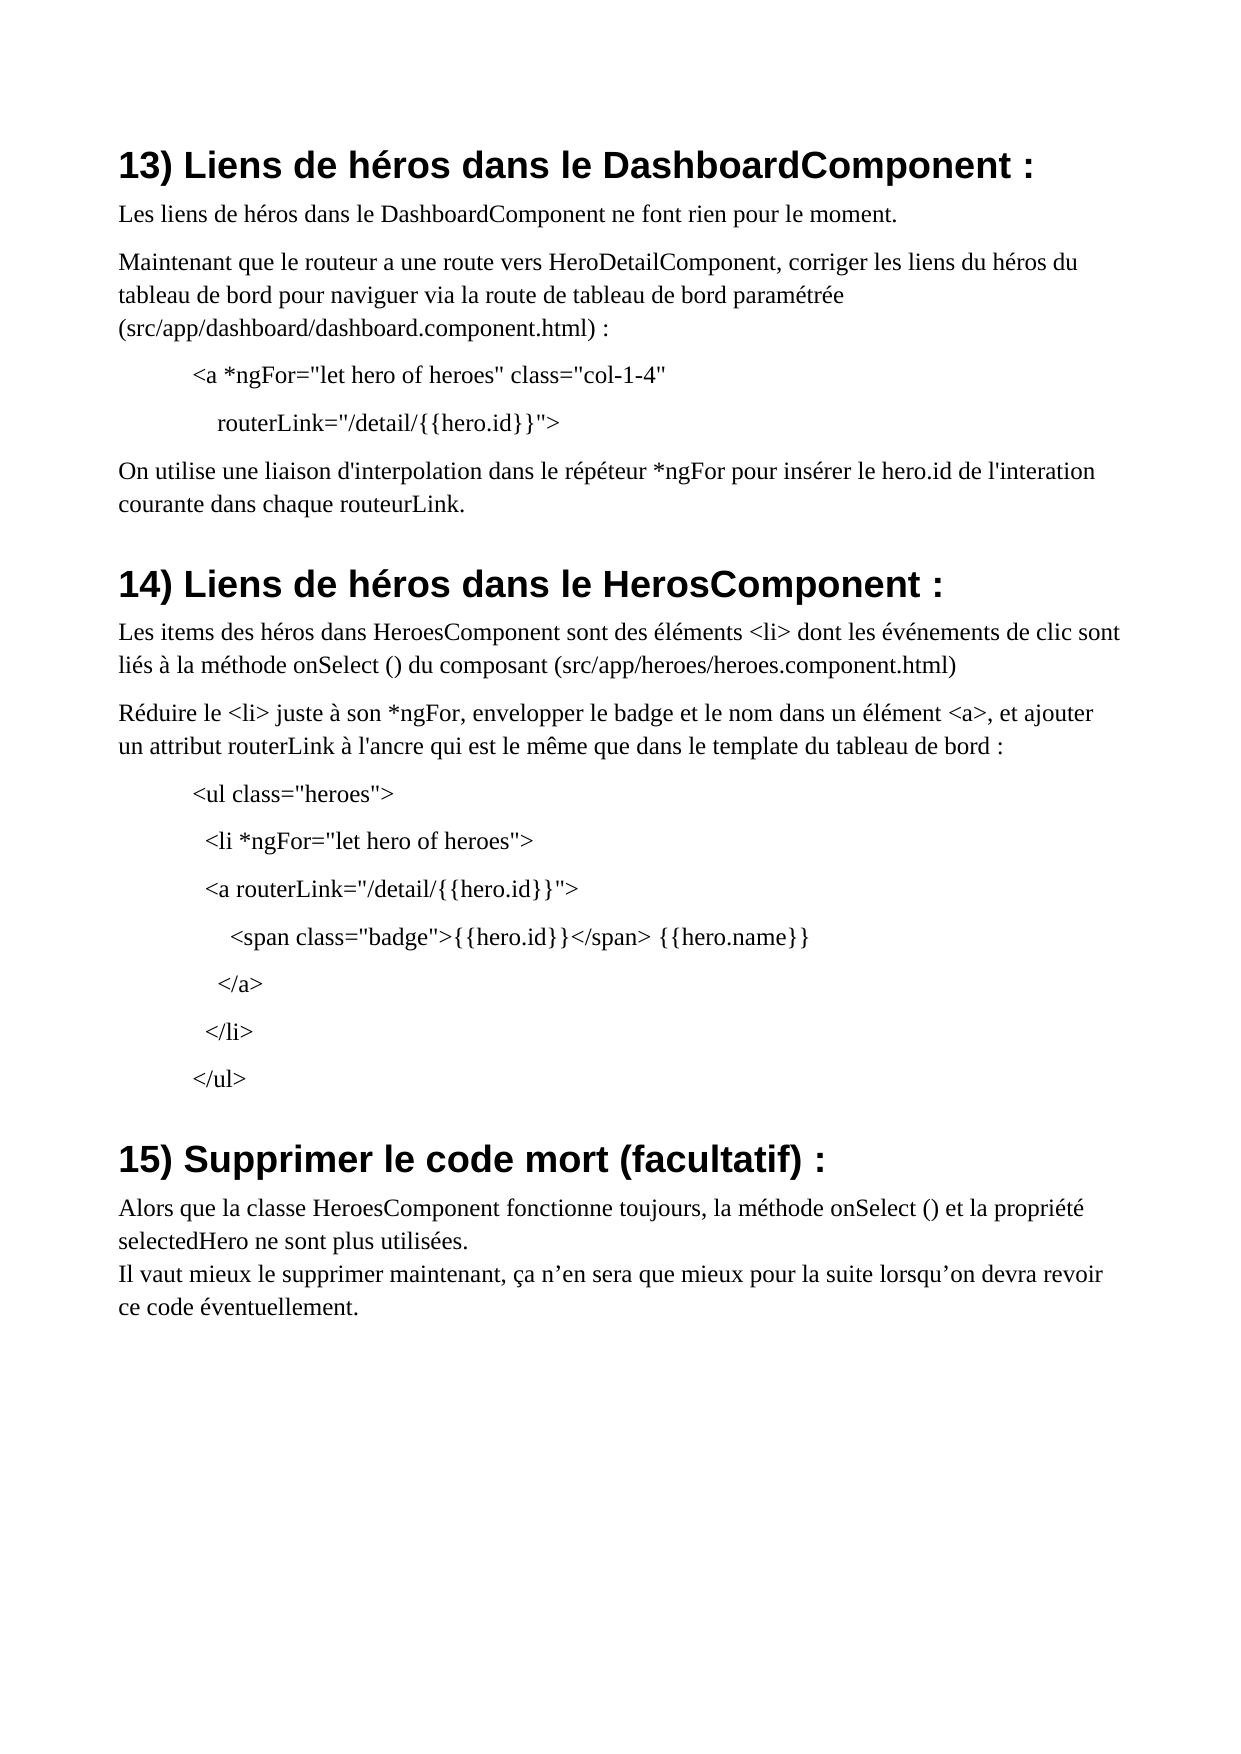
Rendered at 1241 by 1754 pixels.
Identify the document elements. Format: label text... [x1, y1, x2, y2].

subtitle 13) Liens de héros dans le DashboardComponent : [118, 143, 1122, 187]
text <ul class="heroes"> [118, 779, 1122, 807]
text </ul> [118, 1064, 1122, 1093]
text On utilise une liaison d'interpolation dans le répéteur *ngFor pour insérer le hero.id de l'interation courante dans chaque routeurLink. [118, 456, 1122, 517]
text Alors que la classe HeroesComponent fonctionne toujours, la méthode onSelect () et la propriété selectedHero ne sont plus utilisées. Il vaut mieux le supprimer maintenant, ça n’en sera que mieux pour la suite lorsqu’on devra revoir ce code éventuellement. [118, 1193, 1122, 1321]
text <li *ngFor="let hero of heroes"> [118, 826, 1122, 855]
text </a> [118, 969, 1122, 998]
text routerLink="/detail/{{hero.id}}"> [118, 408, 1122, 437]
text Les liens de héros dans le DashboardComponent ne font rien pour le moment. [118, 199, 1122, 228]
subtitle 14) Liens de héros dans le HerosComponent : [118, 561, 1122, 605]
text </li> [118, 1017, 1122, 1046]
text <a *ngFor="let hero of heroes" class="col-1-4" [118, 361, 1122, 389]
text <span class="badge">{{hero.id}}</span> {{hero.name}} [118, 922, 1122, 950]
text Réduire le <li> juste à son *ngFor, envelopper le badge et le nom dans un élément <a>, et ajouter un attribut routerLink à l'ancre qui est le même que dans le template du tableau de bord : [118, 698, 1122, 760]
text Les items des héros dans HeroesComponent sont des éléments <li> dont les événements de clic sont liés à la méthode onSelect () du composant (src/app/heroes/heroes.component.html) [118, 617, 1122, 679]
text Maintenant que le routeur a une route vers HeroDetailComponent, corriger les liens du héros du tableau de bord pour naviguer via la route de tableau de bord paramétrée (src/app/dashboard/dashboard.component.html) : [118, 247, 1122, 342]
subtitle 15) Supprimer le code mort (facultatif) : [118, 1137, 1122, 1181]
text <a routerLink="/detail/{{hero.id}}"> [118, 874, 1122, 903]
